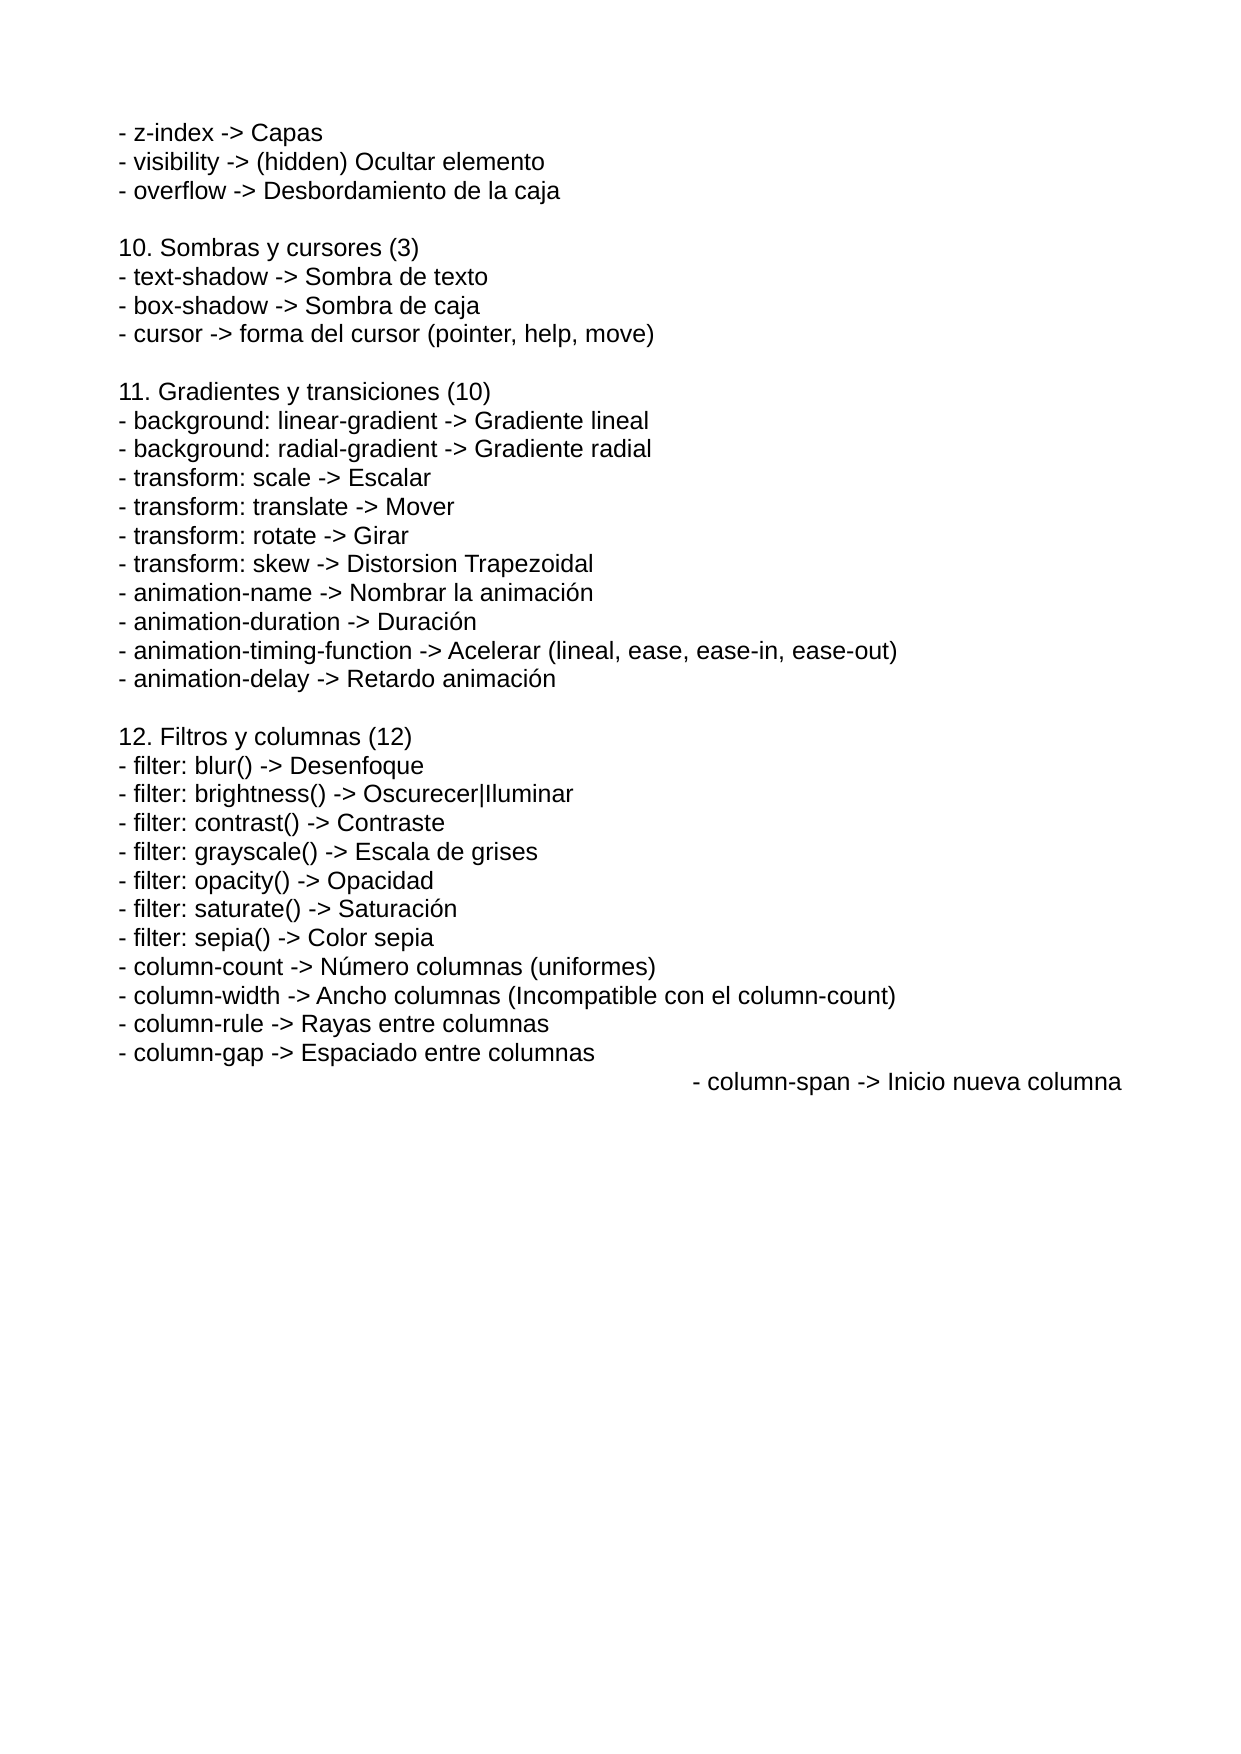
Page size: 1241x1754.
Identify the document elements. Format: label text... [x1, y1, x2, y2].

text - animation-timing-function -> Acelerar (lineal, ease, ease-in, ease-out) [118, 636, 1122, 664]
text 11. Gradientes y transiciones (10) [118, 377, 1122, 406]
text - filter: saturate() -> Saturación [118, 894, 1122, 923]
text - filter: contrast() -> Contraste [118, 808, 1122, 837]
text - filter: blur() -> Desenfoque [118, 751, 1122, 779]
text - z-index -> Capas [118, 118, 1122, 147]
text - filter: opacity() -> Opacidad [118, 866, 1122, 894]
text - overflow -> Desbordamiento de la caja [118, 176, 1122, 204]
text - transform: rotate -> Girar [118, 521, 1122, 549]
text - column-count -> Número columnas (uniformes) [118, 952, 1122, 981]
text - animation-name -> Nombrar la animación [118, 578, 1122, 607]
text - column-rule -> Rayas entre columnas [118, 1009, 1122, 1038]
text - visibility -> (hidden) Ocultar elemento [118, 147, 1122, 176]
text - column-width -> Ancho columnas (Incompatible con el column-count) [118, 981, 1122, 1009]
text - filter: grayscale() -> Escala de grises [118, 837, 1122, 866]
text 12. Filtros y columnas (12) [118, 722, 1122, 751]
text - transform: translate -> Mover [118, 492, 1122, 521]
text - animation-delay -> Retardo animación [118, 664, 1122, 693]
text - background: linear-gradient -> Gradiente lineal [118, 406, 1122, 434]
text - background: radial-gradient -> Gradiente radial [118, 434, 1122, 463]
text - cursor -> forma del cursor (pointer, help, move) [118, 319, 1122, 348]
text - transform: skew -> Distorsion Trapezoidal [118, 549, 1122, 578]
text - animation-duration -> Duración [118, 607, 1122, 636]
text - filter: sepia() -> Color sepia [118, 923, 1122, 952]
text - filter: brightness() -> Oscurecer|Iluminar [118, 779, 1122, 808]
text - text-shadow -> Sombra de texto [118, 262, 1122, 291]
text - column-span -> Inicio nueva columna [118, 1067, 1122, 1096]
text - box-shadow -> Sombra de caja [118, 291, 1122, 319]
text - column-gap -> Espaciado entre columnas [118, 1038, 1122, 1067]
text 10. Sombras y cursores (3) [118, 233, 1122, 262]
text - transform: scale -> Escalar [118, 463, 1122, 492]
